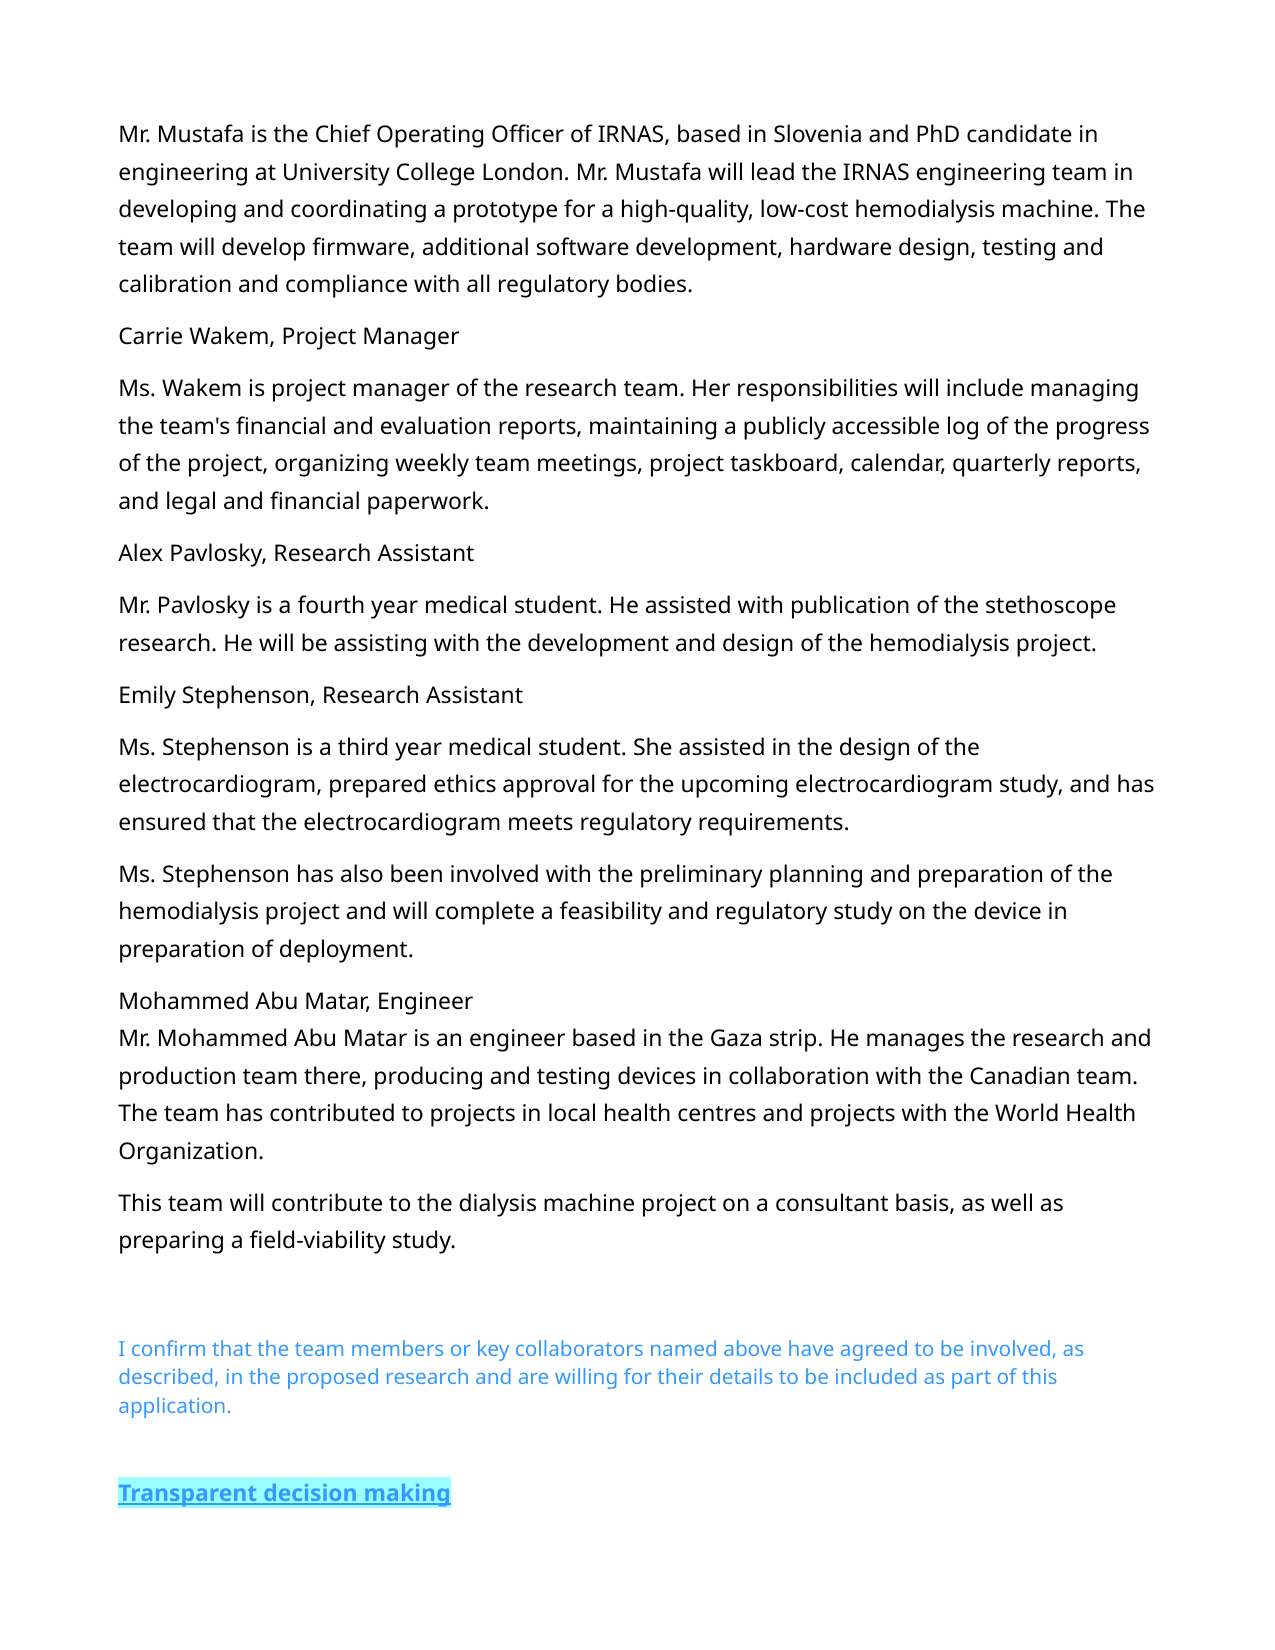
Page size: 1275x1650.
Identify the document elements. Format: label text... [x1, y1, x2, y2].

text Mr. Pavlosky is a fourth year medical student. He assisted with publication of the stethoscope research. He will be assisting with the development and design of the hemodialysis project. [118, 589, 1157, 658]
text Ms. Wakem is project manager of the research team. Her responsibilities will include managing the team's financial and evaluation reports, maintaining a publicly accessible log of the progress of the project, organizing weekly team meetings, project taskboard, calendar, quarterly reports, and legal and financial paperwork. [118, 372, 1157, 516]
text Alex Pavlosky, Research Assistant [118, 537, 1157, 568]
text Carrie Wakem, Project Manager [118, 320, 1157, 351]
text I confirm that the team members or key collaborators named above have agreed to be involved, as described, in the proposed research and are willing for their details to be included as part of this [118, 1334, 1157, 1391]
text Ms. Stephenson has also been involved with the preliminary planning and preparation of the hemodialysis project and will complete a feasibility and regulatory study on the device in preparation of deployment. [118, 858, 1157, 964]
text application. [118, 1391, 1157, 1419]
text Emily Stephenson, Research Assistant [118, 678, 1157, 710]
text Mr. Mustafa is the Chief Operating Officer of IRNAS, based in Slovenia and PhD candidate in engineering at University College London. Mr. Mustafa will lead the IRNAS engineering team in developing and coordinating a prototype for a high-quality, low-cost hemodialysis machine. The team will develop firmware, additional software development, hardware design, testing and calibration and compliance with all regulatory bodies. [118, 118, 1157, 299]
text This team will contribute to the dialysis machine project on a consultant basis, as well as preparing a field-viability study. [118, 1187, 1157, 1256]
text Ms. Stephenson is a third year medical student. She assisted in the design of the electrocardiogram, prepared ethics approval for the upcoming electrocardiogram study, and has ensured that the electrocardiogram meets regulatory requirements. [118, 731, 1157, 837]
text Transparent decision making [118, 1477, 1157, 1508]
text Mohammed Abu Matar, Engineer Mr. Mohammed Abu Matar is an engineer based in the Gaza strip. He manages the research and production team there, producing and testing devices in collaboration with the Canadian team. The team has contributed to projects in local health centres and projects with the World Health Organization. [118, 985, 1157, 1166]
